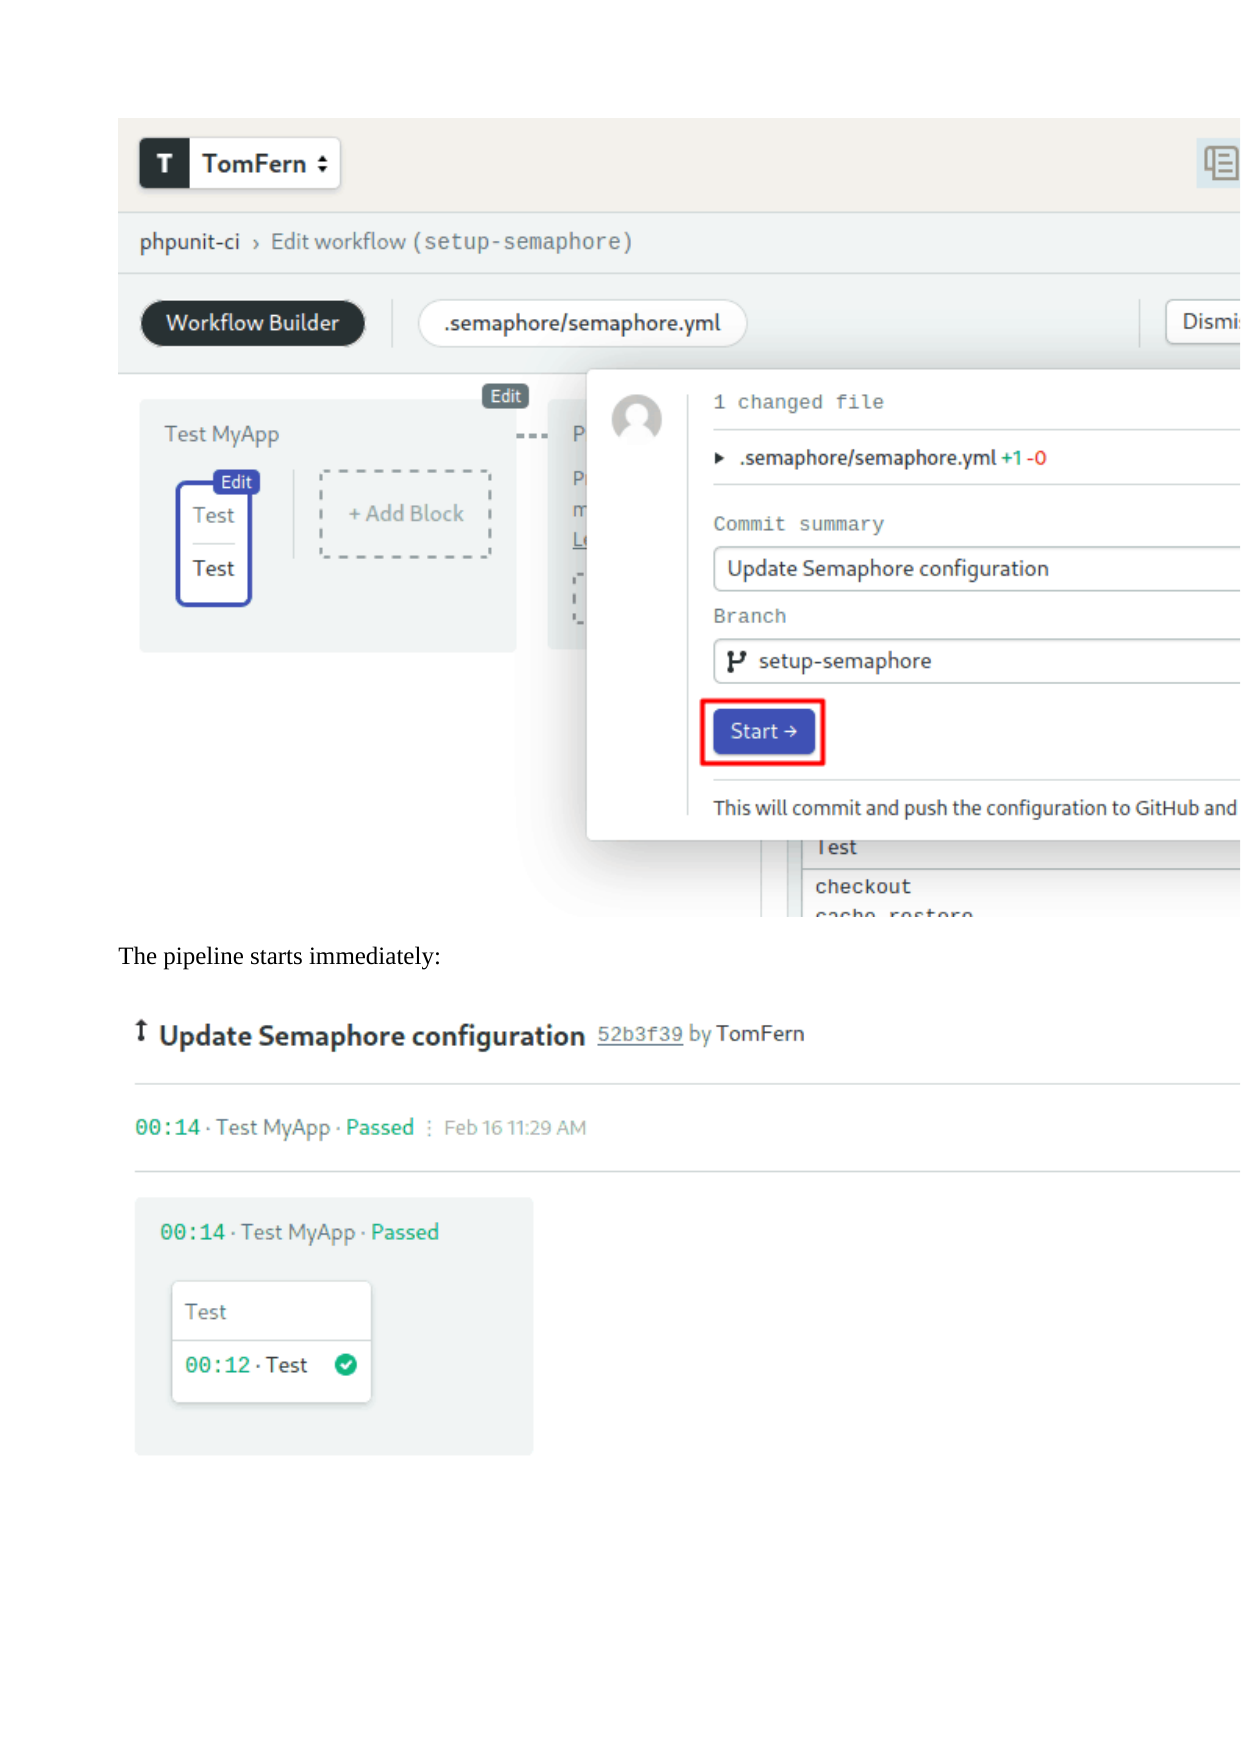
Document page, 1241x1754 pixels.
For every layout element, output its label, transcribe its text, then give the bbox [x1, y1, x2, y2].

text The pipeline starts immediately: [118, 941, 1122, 969]
picture [118, 118, 1241, 917]
picture [118, 988, 1241, 1526]
